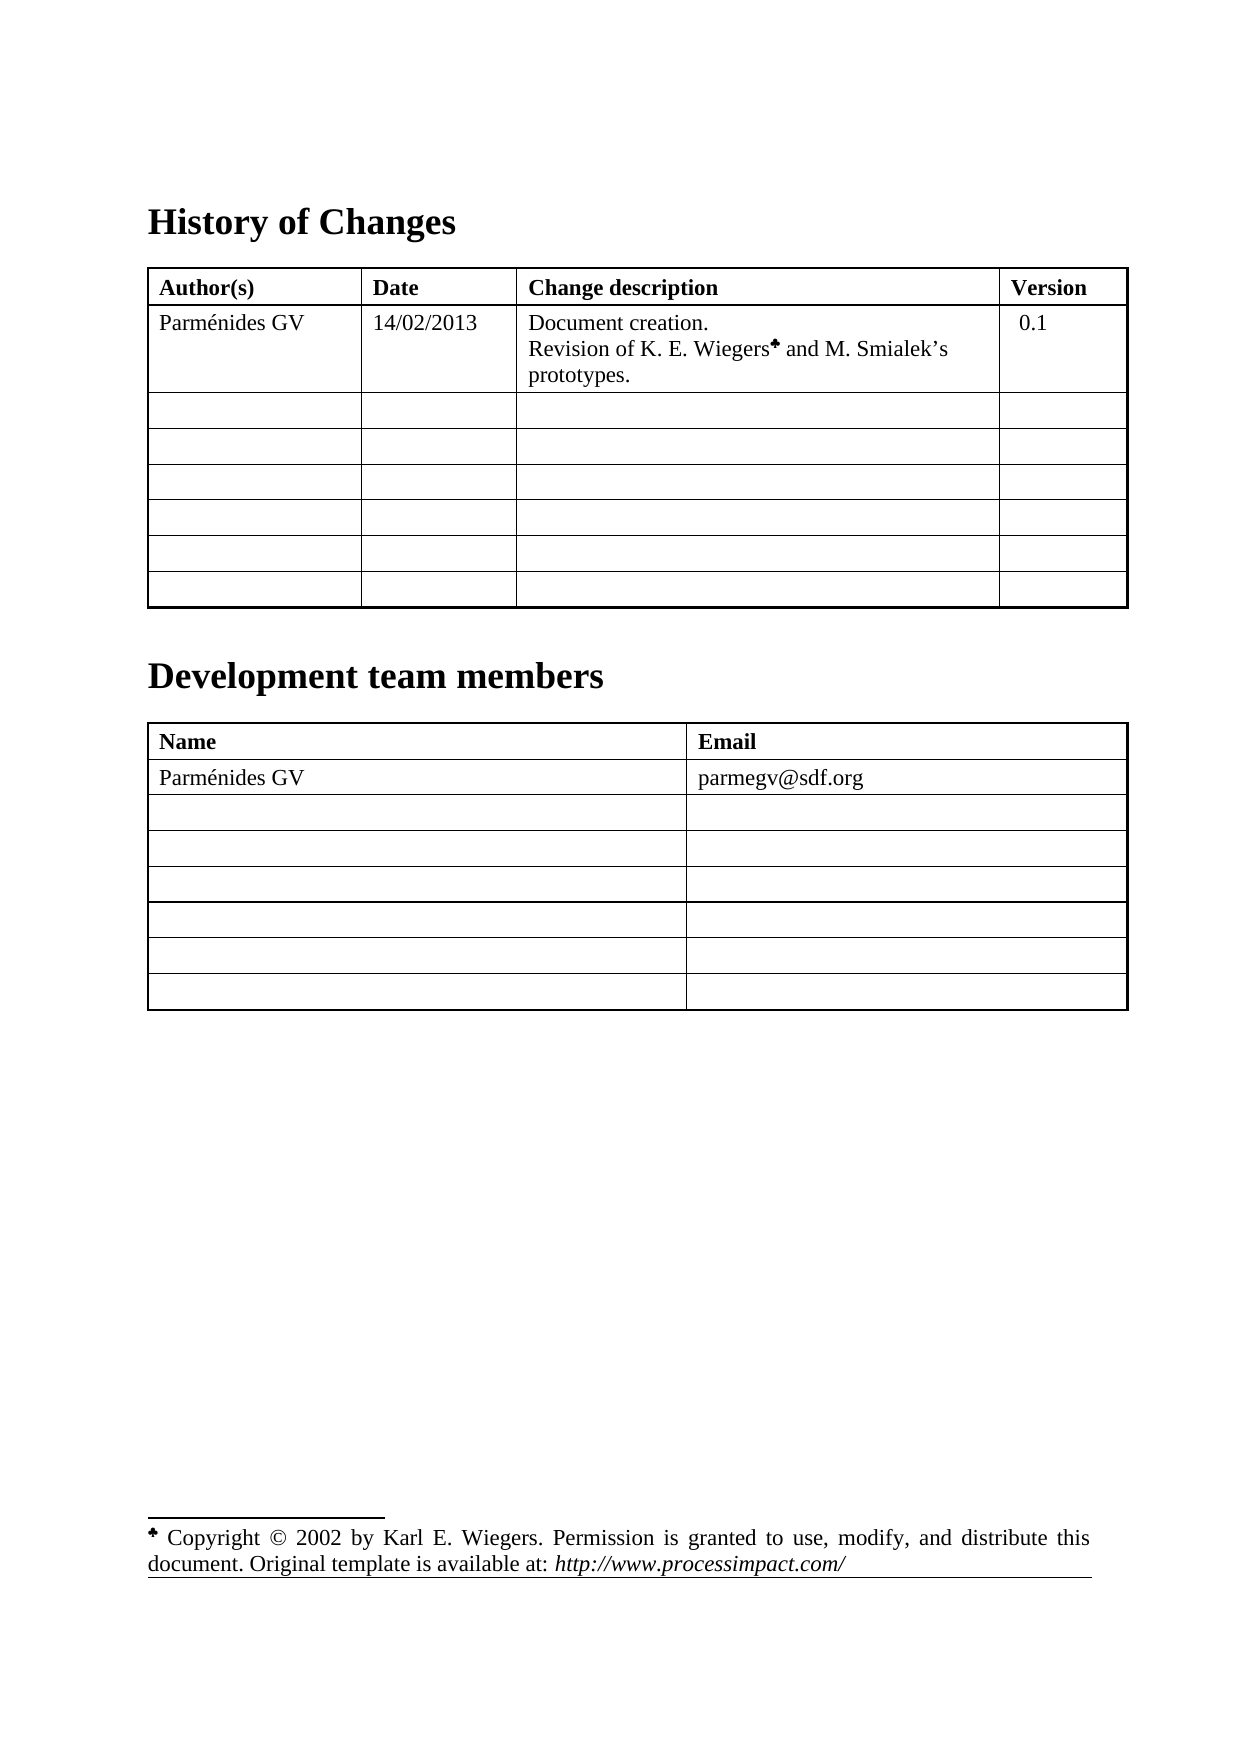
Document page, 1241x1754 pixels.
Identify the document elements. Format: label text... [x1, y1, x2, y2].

table_cell [517, 500, 999, 535]
table_cell [1000, 465, 1126, 499]
table_cell Document creation. Revision of K. E. Wiegers and M. Smialek’s prototypes. [517, 306, 999, 392]
table_cell [1000, 393, 1126, 428]
table_header Name [149, 724, 686, 758]
table_cell [517, 572, 999, 606]
table_cell [517, 536, 999, 571]
table_cell [1000, 500, 1126, 535]
table_cell [517, 465, 999, 499]
table_cell Parménides GV [149, 760, 686, 794]
table_cell [687, 974, 1126, 1009]
table_cell [687, 831, 1126, 866]
table_cell [149, 536, 361, 571]
table_cell [687, 938, 1126, 973]
table_cell [149, 393, 361, 428]
table_cell 14/02/2013 [362, 306, 516, 392]
table_cell [687, 867, 1126, 901]
table_cell Parménides GV [149, 306, 361, 392]
text History of Changes [148, 199, 1092, 242]
table_cell [149, 572, 361, 606]
table_cell [517, 429, 999, 463]
table_cell parmegv@sdf.org [687, 760, 1126, 794]
table_cell [149, 831, 686, 866]
table_cell [149, 974, 686, 1009]
table_cell [362, 500, 516, 535]
table_cell [362, 429, 516, 463]
table_header Email [687, 724, 1126, 758]
table_cell [517, 393, 999, 428]
text Development team members [148, 654, 1092, 697]
table_cell [1000, 429, 1126, 463]
table_header Author(s) [149, 269, 361, 304]
table_cell [149, 429, 361, 463]
table_cell 0.1 [1000, 306, 1126, 392]
table_cell [362, 572, 516, 606]
table_cell [1000, 536, 1126, 571]
table_cell [362, 465, 516, 499]
table_cell [149, 500, 361, 535]
table_cell [362, 536, 516, 571]
table_cell [149, 867, 686, 901]
table_cell [149, 465, 361, 499]
table_header Date [362, 269, 516, 304]
table_cell [149, 795, 686, 830]
table_header Version [1000, 269, 1126, 304]
table_cell [149, 938, 686, 973]
table_cell [687, 795, 1126, 830]
table_cell [687, 903, 1126, 937]
table_header Change description [517, 269, 999, 304]
table_cell [149, 903, 686, 937]
table_cell [362, 393, 516, 428]
table_cell [1000, 572, 1126, 606]
